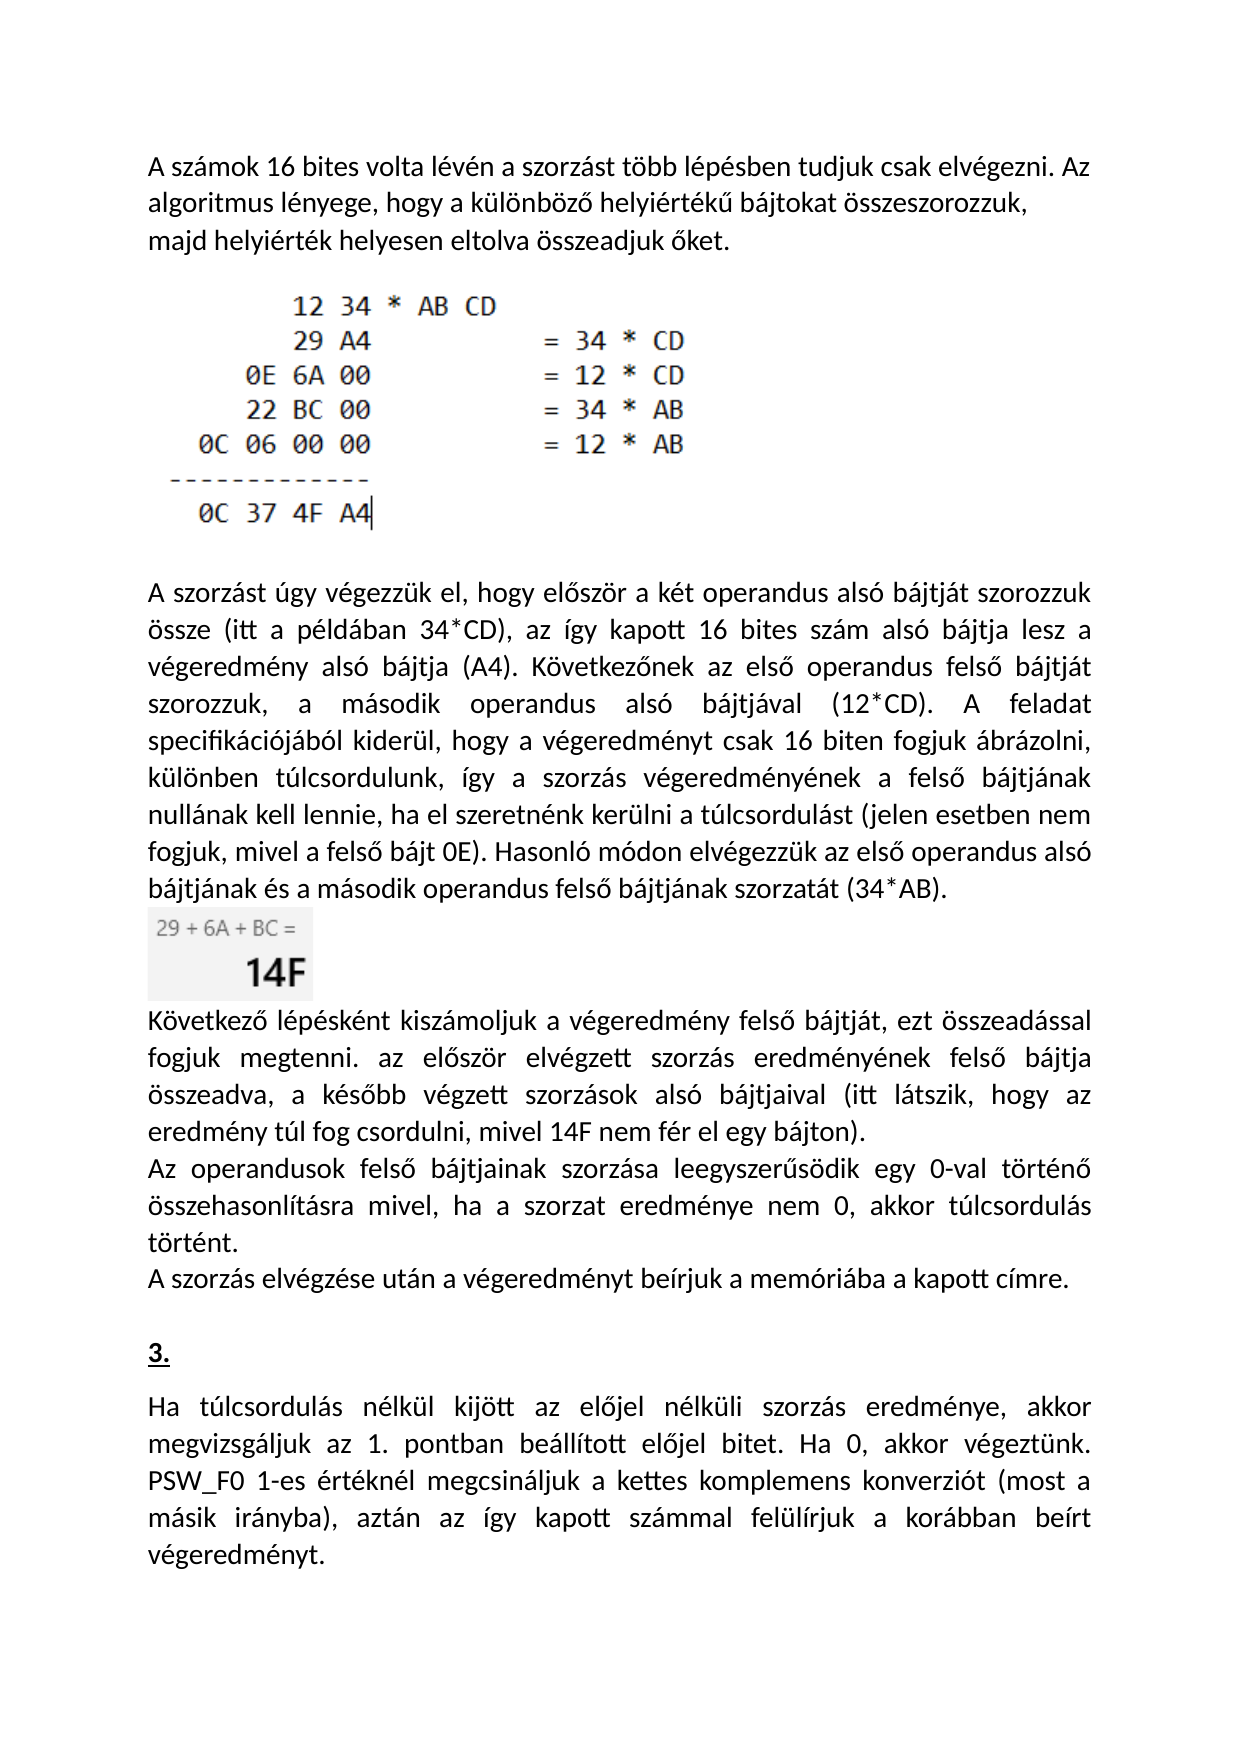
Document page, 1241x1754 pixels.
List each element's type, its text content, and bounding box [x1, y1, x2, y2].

text Következő lépésként kiszámoljuk a végeredmény felső bájtját, ezt összeadással fogjuk megtenni. az először elvégzett szorzás eredményének felső bájtja összeadva, a később végzett szorzások alsó bájtjaival (itt látszik, hogy az eredmény túl fog csordulni, mivel 14F nem fér el egy bájton). [148, 1002, 1093, 1148]
text A szorzás elvégzése után a végeredményt beírjuk a memóriába a kapott címre. [148, 1261, 1093, 1296]
text A szorzást úgy végezzük el, hogy először a két operandus alsó bájtját szorozzuk össze (itt a példában 34*CD), az így kapott 16 bites szám alsó bájtja lesz a végeredmény alsó bájtja (A4). Következőnek az első operandus felső bájtját szorozzuk, a második operandus alsó bájtjával (12*CD). A feladat specifikációjából kiderül, hogy a végeredményt csak 16 biten fogjuk ábrázolni, különben túlcsordulunk, így a szorzás végeredményének a felső bájtjának nullának kell lennie, ha el szeretnénk kerülni a túlcsordulást (jelen esetben nem fogjuk, mivel a felső bájt 0E). Hasonló módon elvégezzük az első operandus alsó bájtjának és a második operandus felső bájtjának szorzatát (34*AB). [148, 574, 1093, 906]
text 3. [148, 1334, 1093, 1370]
text Ha túlcsordulás nélkül kijött az előjel nélküli szorzás eredménye, akkor megvizsgáljuk az 1. pontban beállított előjel bitet. Ha 0, akkor végeztünk. PSW_F0 1-es értéknél megcsináljuk a kettes komplemens konverziót (most a másik irányba), aztán az így kapott számmal felülírjuk a korábban beírt végeredményt. [148, 1388, 1093, 1572]
text A számok 16 bites volta lévén a szorzást több lépésben tudjuk csak elvégezni. Az algoritmus lényege, hogy a különböző helyiértékű bájtokat összeszorozzuk, majd helyiérték helyesen eltolva összeadjuk őket. [148, 148, 1093, 257]
text Az operandusok felső bájtjainak szorzása leegyszerűsödik egy 0-val történő összehasonlításra mivel, ha a szorzat eredménye nem 0, akkor túlcsordulás történt. [148, 1150, 1093, 1259]
